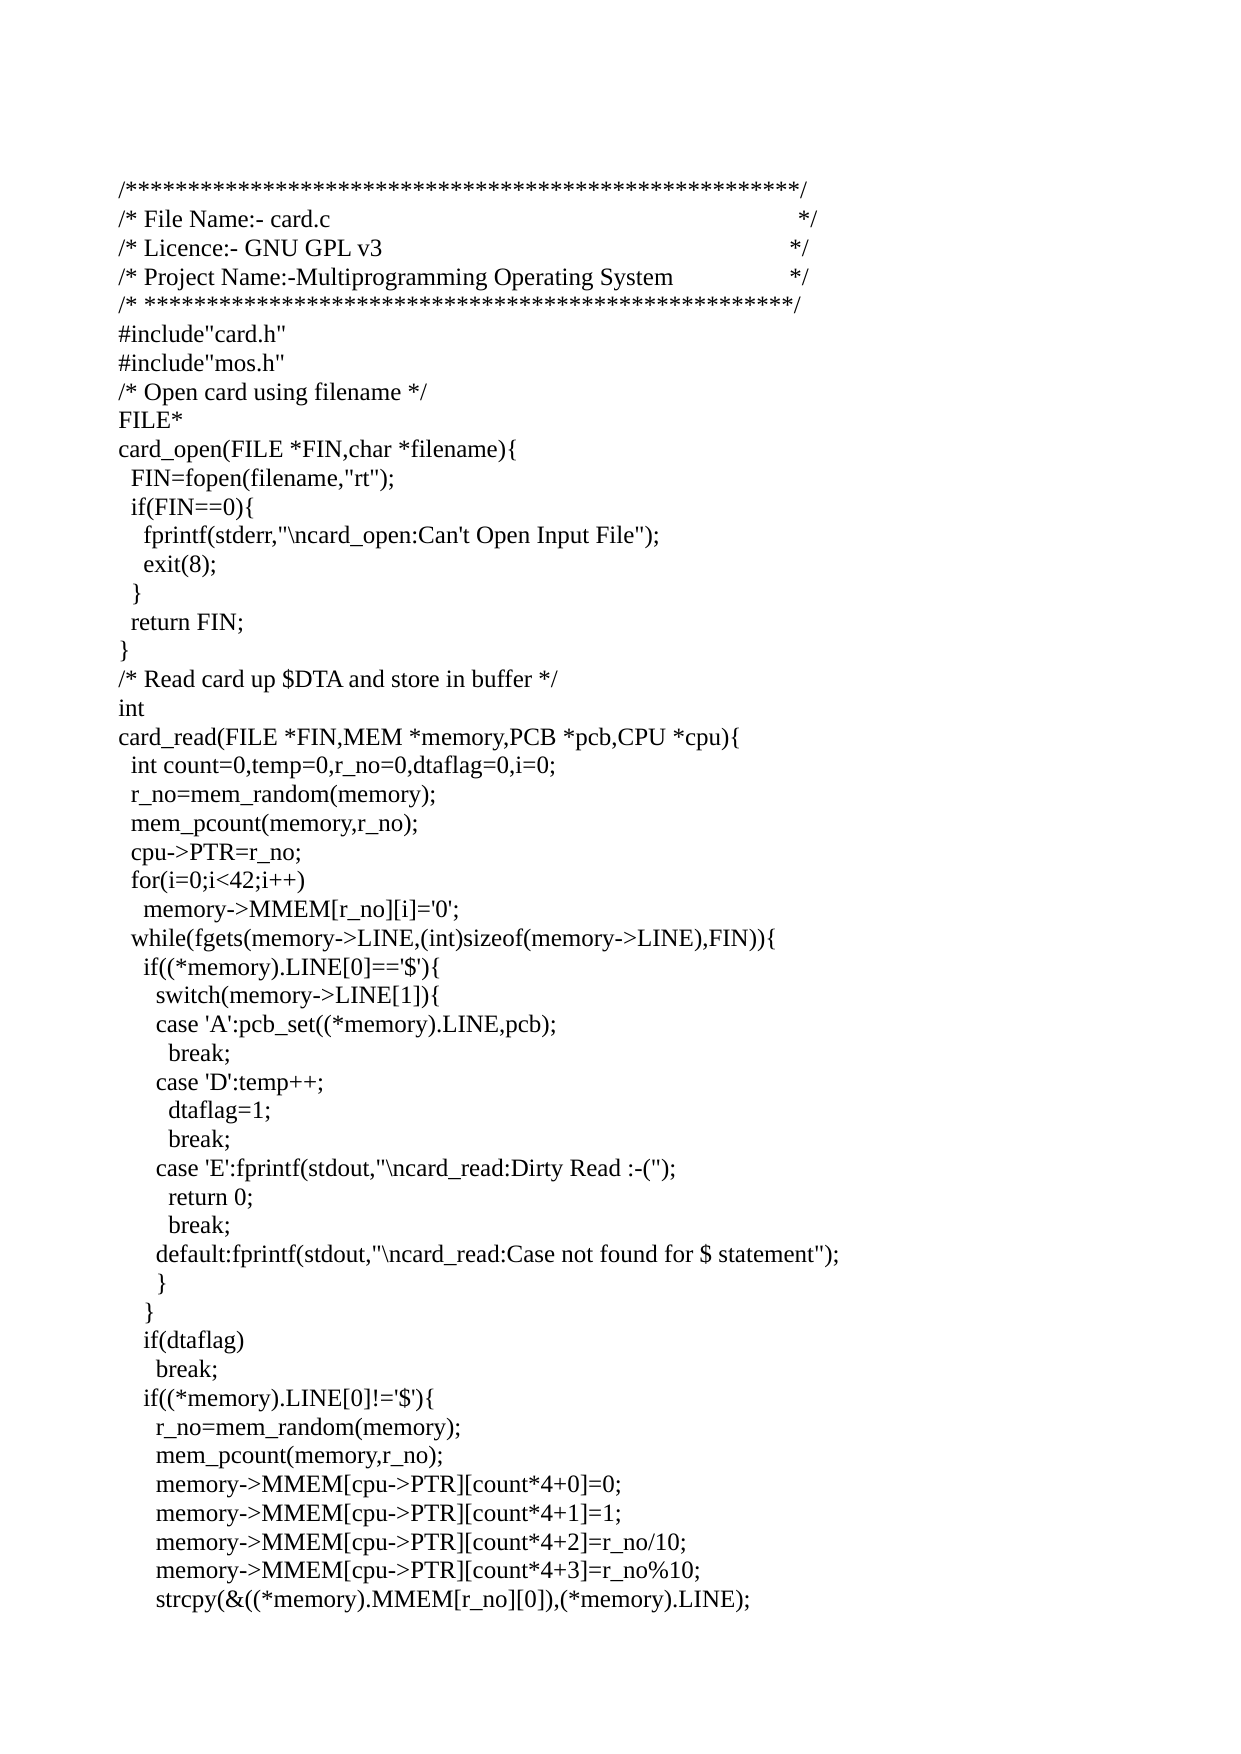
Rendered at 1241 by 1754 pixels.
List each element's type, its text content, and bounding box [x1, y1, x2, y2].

text break; [118, 1038, 1122, 1067]
text case 'A':pcb_set((*memory).LINE,pcb); [118, 1009, 1122, 1038]
text /* File Name:- card.c */ [118, 204, 1122, 233]
text memory->MMEM[r_no][i]='0'; [118, 894, 1122, 923]
text mem_pcount(memory,r_no); [118, 1441, 1122, 1469]
text } [118, 636, 1122, 664]
text r_no=mem_random(memory); [118, 1412, 1122, 1441]
text if(FIN==0){ [118, 492, 1122, 521]
text FILE* [118, 406, 1122, 434]
text card_open(FILE *FIN,char *filename){ [118, 434, 1122, 463]
text switch(memory->LINE[1]){ [118, 981, 1122, 1009]
text #include"mos.h" [118, 348, 1122, 377]
text card_read(FILE *FIN,MEM *memory,PCB *pcb,CPU *cpu){ [118, 722, 1122, 751]
text dtaflag=1; [118, 1096, 1122, 1124]
text int count=0,temp=0,r_no=0,dtaflag=0,i=0; [118, 751, 1122, 779]
text memory->MMEM[cpu->PTR][count*4+2]=r_no/10; [118, 1527, 1122, 1556]
text if(dtaflag) [118, 1326, 1122, 1354]
text /* Open card using filename */ [118, 377, 1122, 406]
text } [118, 578, 1122, 607]
text /* ****************************************************/ [118, 291, 1122, 319]
text memory->MMEM[cpu->PTR][count*4+3]=r_no%10; [118, 1556, 1122, 1584]
text FIN=fopen(filename,"rt"); [118, 463, 1122, 492]
text /******************************************************/ [118, 176, 1122, 204]
text break; [118, 1354, 1122, 1383]
text if((*memory).LINE[0]=='$'){ [118, 952, 1122, 981]
text break; [118, 1124, 1122, 1153]
text memory->MMEM[cpu->PTR][count*4+1]=1; [118, 1498, 1122, 1527]
text fprintf(stderr,"\ncard_open:Can't Open Input File"); [118, 521, 1122, 549]
text /* Project Name:-Multiprogramming Operating System */ [118, 262, 1122, 291]
text mem_pcount(memory,r_no); [118, 808, 1122, 837]
text break; [118, 1211, 1122, 1239]
text case 'D':temp++; [118, 1067, 1122, 1096]
text if((*memory).LINE[0]!='$'){ [118, 1383, 1122, 1412]
text case 'E':fprintf(stdout,"\ncard_read:Dirty Read :-("); [118, 1153, 1122, 1182]
text r_no=mem_random(memory); [118, 779, 1122, 808]
text memory->MMEM[cpu->PTR][count*4+0]=0; [118, 1469, 1122, 1498]
text } [118, 1297, 1122, 1326]
text } [118, 1268, 1122, 1297]
text strcpy(&((*memory).MMEM[r_no][0]),(*memory).LINE); [118, 1584, 1122, 1613]
text int [118, 693, 1122, 722]
text /* Licence:- GNU GPL v3 */ [118, 233, 1122, 262]
text for(i=0;i<42;i++) [118, 866, 1122, 894]
text return FIN; [118, 607, 1122, 636]
text exit(8); [118, 549, 1122, 578]
text while(fgets(memory->LINE,(int)sizeof(memory->LINE),FIN)){ [118, 923, 1122, 952]
text default:fprintf(stdout,"\ncard_read:Case not found for $ statement"); [118, 1239, 1122, 1268]
text return 0; [118, 1182, 1122, 1211]
text #include"card.h" [118, 319, 1122, 348]
text cpu->PTR=r_no; [118, 837, 1122, 866]
text /* Read card up $DTA and store in buffer */ [118, 664, 1122, 693]
